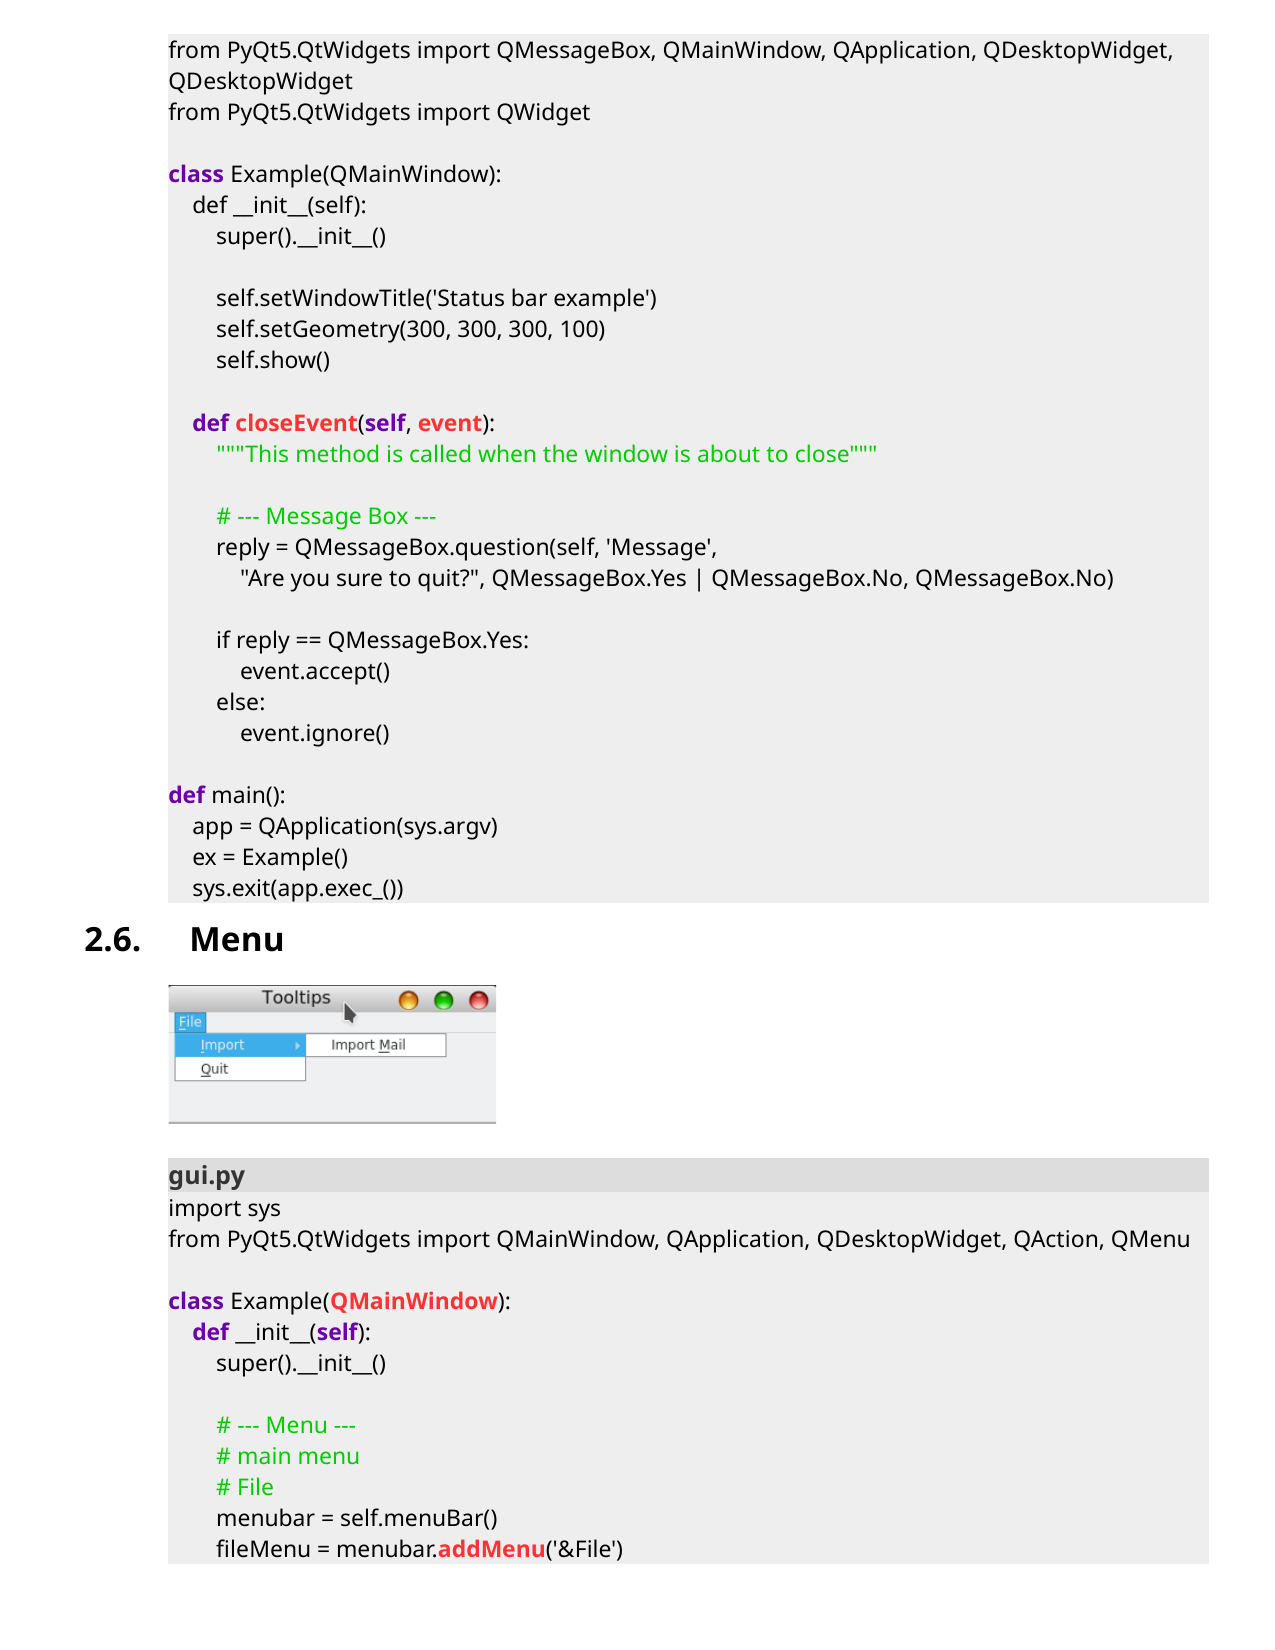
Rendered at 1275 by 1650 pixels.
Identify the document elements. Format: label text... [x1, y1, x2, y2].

subtitle Menu [84, 915, 1209, 961]
picture [168, 985, 497, 1124]
text else: [168, 686, 1209, 717]
text ex = Example() [168, 841, 1209, 872]
text event.accept() [168, 655, 1209, 686]
text super().__init__() [168, 1347, 1209, 1378]
text event.ignore() [168, 717, 1209, 748]
text app = QApplication(sys.argv) [168, 810, 1209, 841]
text menubar = self.menuBar() [168, 1502, 1209, 1533]
text class Example(QMainWindow): [168, 158, 1209, 189]
text fileMenu = menubar.addMenu('&File') [168, 1533, 1209, 1564]
text self.setWindowTitle('Status bar example') [168, 282, 1209, 313]
text # File [168, 1471, 1209, 1502]
text def closeEvent(self, event): [168, 407, 1209, 438]
text # --- Menu --- [168, 1409, 1209, 1440]
text def __init__(self): [168, 1316, 1209, 1347]
text """This method is called when the window is about to close""" [168, 438, 1209, 469]
text from PyQt5.QtWidgets import QMessageBox, QMainWindow, QApplication, QDesktopWidget, QDesktopWidget [168, 34, 1209, 96]
text import sys [168, 1192, 1209, 1223]
text self.setGeometry(300, 300, 300, 100) [168, 313, 1209, 344]
text sys.exit(app.exec_()) [168, 872, 1209, 903]
text reply = QMessageBox.question(self, 'Message', [168, 531, 1209, 562]
text super().__init__() [168, 220, 1209, 251]
text # main menu [168, 1440, 1209, 1471]
text self.show() [168, 344, 1209, 376]
text def main(): [168, 779, 1209, 810]
text # --- Message Box --- [168, 500, 1209, 531]
text def __init__(self): [168, 189, 1209, 220]
text from PyQt5.QtWidgets import QWidget [168, 96, 1209, 127]
text from PyQt5.QtWidgets import QMainWindow, QApplication, QDesktopWidget, QAction, QMenu [168, 1223, 1209, 1254]
text if reply == QMessageBox.Yes: [168, 624, 1209, 655]
text "Are you sure to quit?", QMessageBox.Yes | QMessageBox.No, QMessageBox.No) [168, 562, 1209, 593]
text gui.py [168, 1158, 1209, 1192]
text class Example(QMainWindow): [168, 1285, 1209, 1316]
